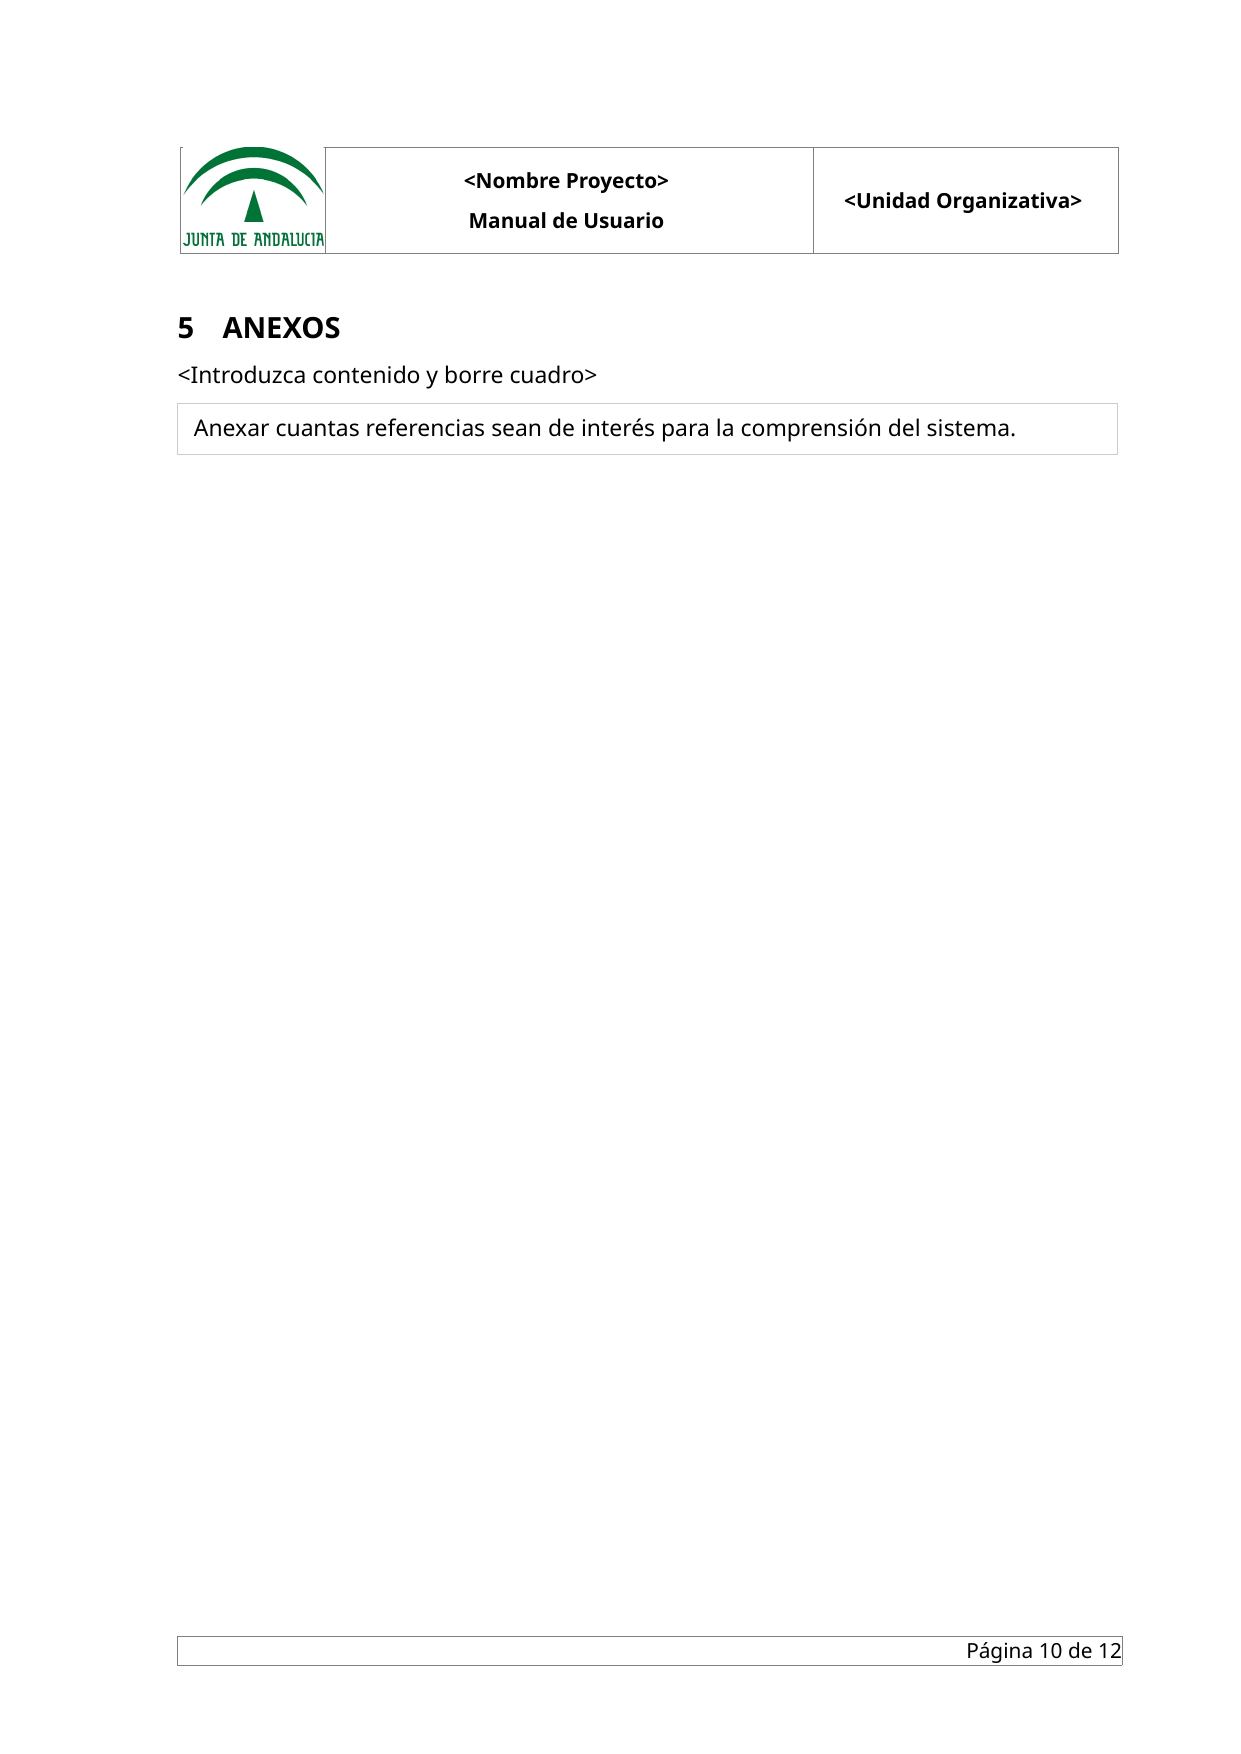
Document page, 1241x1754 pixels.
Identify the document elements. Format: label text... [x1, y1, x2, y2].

subtitle ANEXOS [177, 307, 1122, 347]
text Anexar cuantas referencias sean de interés para la comprensión del sistema. [194, 412, 1101, 443]
text <Introduzca contenido y borre cuadro> [177, 359, 1122, 390]
